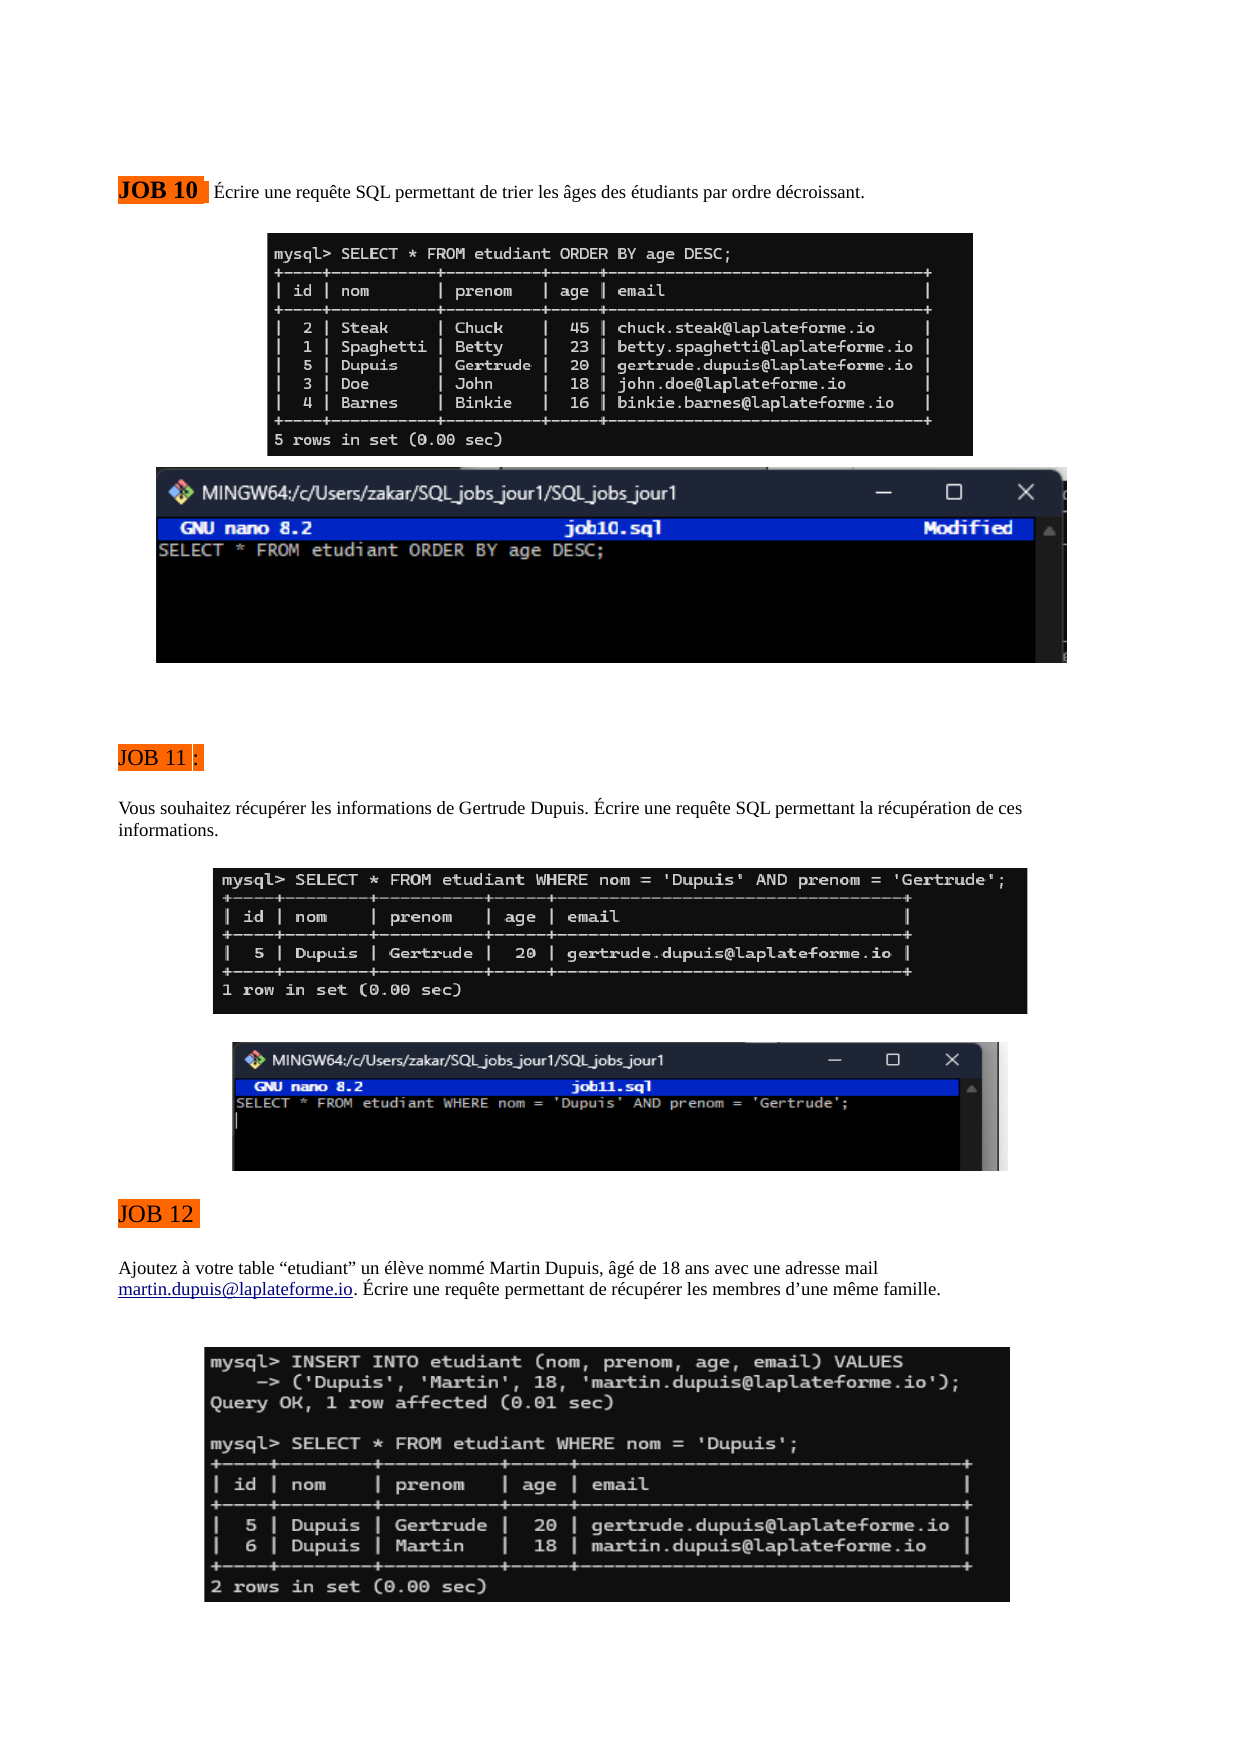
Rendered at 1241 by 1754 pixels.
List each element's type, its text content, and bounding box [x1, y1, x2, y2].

picture [212, 868, 1028, 1014]
text JOB 11 : [118, 744, 1122, 771]
text Ajoutez à votre table “etudiant” un élève nommé Martin Dupuis, âgé de 18 ans avec une adresse mail martin.dupuis@laplateforme.io. Écrire une requête permettant de récupérer les membres d’une même famille. [118, 1257, 1122, 1300]
picture [267, 233, 973, 456]
picture [204, 1347, 1010, 1602]
text JOB 10 Écrire une requête SQL permettant de trier les âges des étudiants par ordre décroissant. [118, 176, 1122, 204]
picture [232, 1042, 1008, 1171]
picture [156, 467, 1067, 663]
text JOB 12 [118, 1199, 1122, 1228]
text Vous souhaitez récupérer les informations de Gertrude Dupuis. Écrire une requête SQL permettant la récupération de ces informations. [118, 797, 1122, 840]
